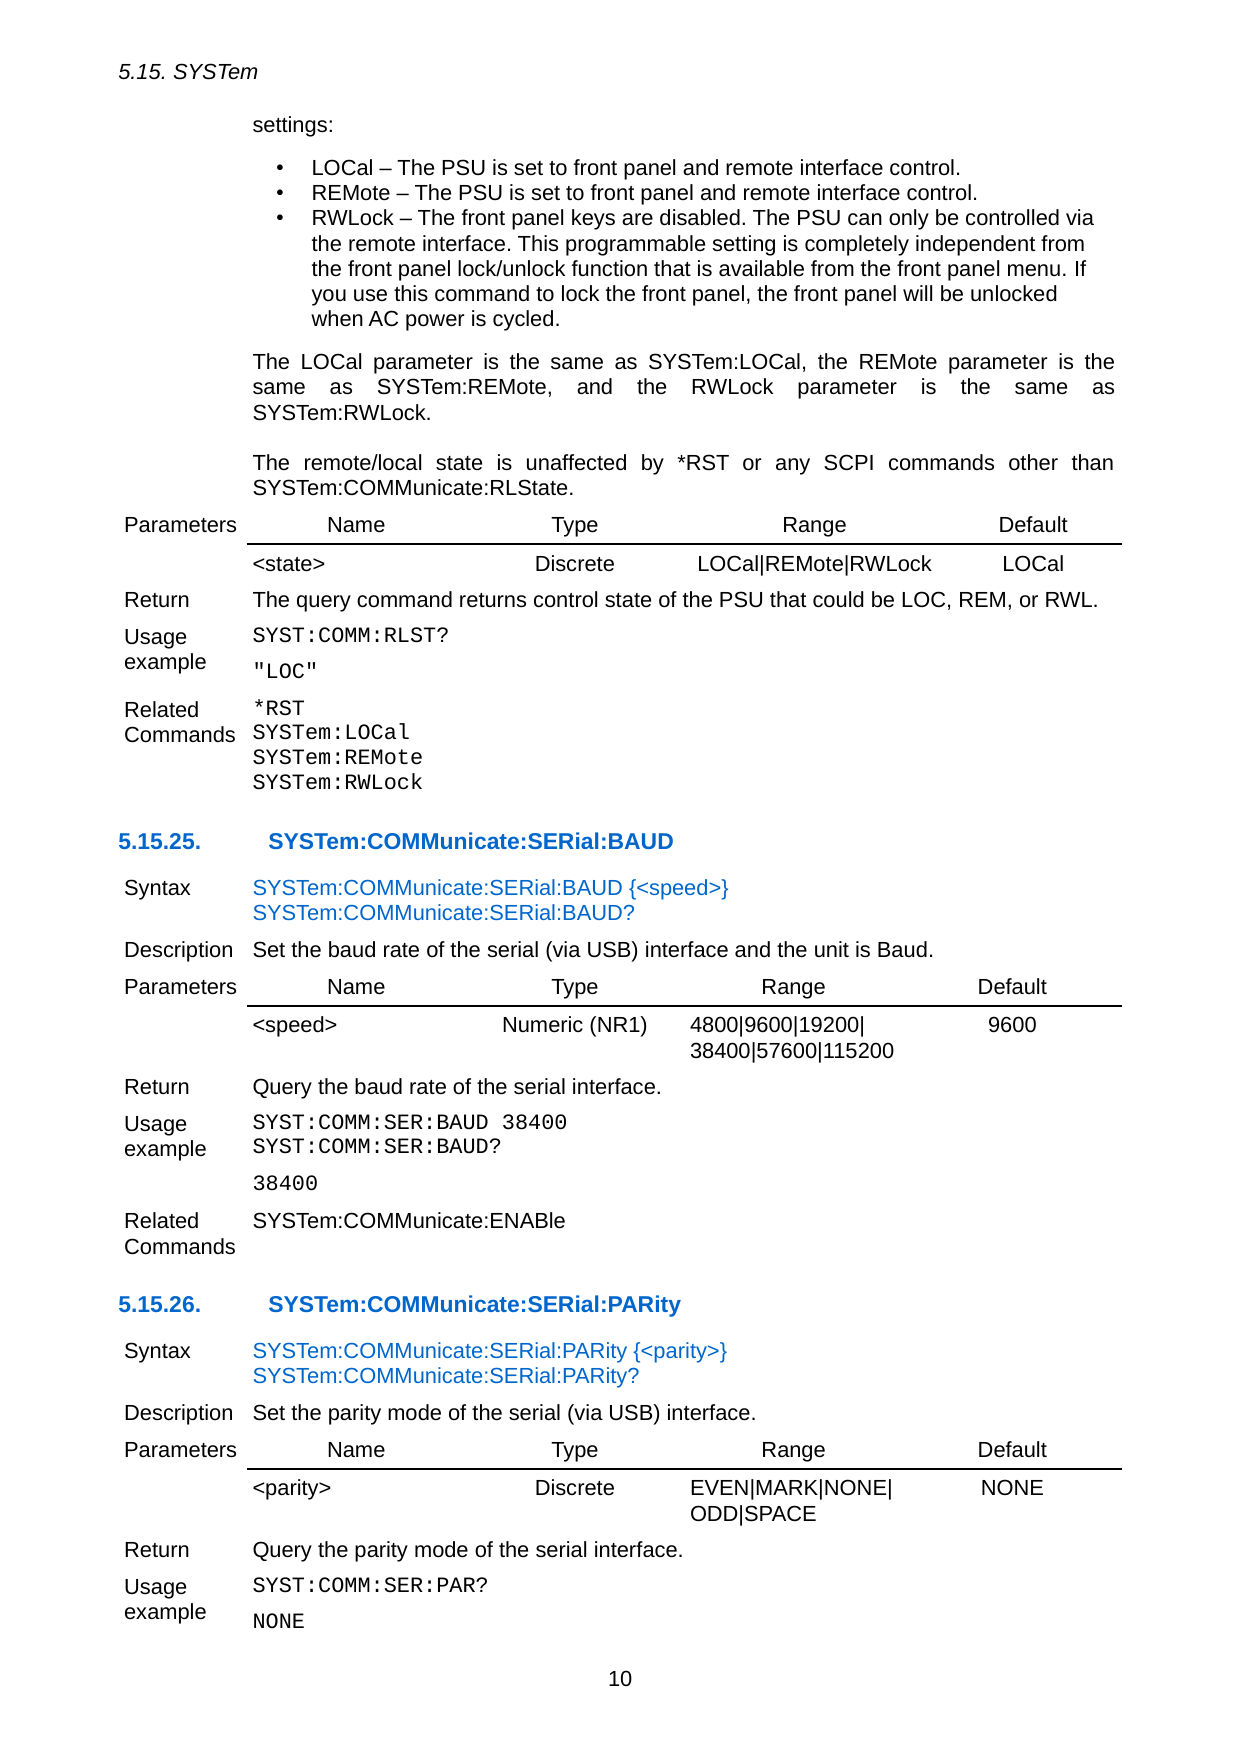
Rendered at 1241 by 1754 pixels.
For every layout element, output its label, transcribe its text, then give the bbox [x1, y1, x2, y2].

table_cell Name [247, 506, 465, 543]
table_cell Set the parity mode of the serial (via USB) interface. [247, 1394, 1122, 1431]
table_cell Description [118, 931, 247, 968]
table_cell Discrete [465, 545, 684, 581]
table_cell Set the baud rate of the serial (via USB) interface and the unit is Baud. [247, 931, 1122, 968]
table_cell <speed> [247, 1007, 465, 1068]
table_cell EVEN|MARK|NONE|ODD|SPACE [684, 1470, 903, 1531]
table_cell Related Commands [118, 1203, 247, 1264]
table_cell Query the baud rate of the serial interface. [247, 1069, 1122, 1105]
table_cell Range [684, 968, 903, 1004]
table_cell Range [684, 1431, 903, 1467]
table_cell [118, 106, 247, 506]
table_cell Discrete [465, 1470, 684, 1531]
table_cell Query the parity mode of the serial interface. [247, 1531, 1122, 1568]
table_cell Default [903, 1431, 1122, 1467]
table_cell <parity> [247, 1470, 465, 1531]
table_cell 9600 [903, 1007, 1122, 1068]
table_cell LOCal [945, 545, 1122, 581]
table_header SYSTem:COMMunicate:SERial:BAUD {<speed>} SYSTem:COMMunicate:SERial:BAUD? [247, 869, 1122, 931]
table_cell Description [118, 1394, 247, 1431]
table_cell Parameters [118, 1431, 247, 1531]
table_cell Usage example [118, 1105, 247, 1203]
table_cell Usage example [118, 1568, 247, 1641]
table_cell 4800|9600|19200|38400|57600|115200 [684, 1007, 903, 1068]
table_cell Return [118, 1531, 247, 1568]
table_cell This command configures the remote/local state of the PSU according to the following settings: LOCal – The PSU is set to front panel and remote interface control. REMote – The PSU is set to front panel and remote interface control. RWLock – The front panel keys are disabled. The PSU can only be controlled via the remote interface. This programmable setting is completely independent from the front panel lock/unlock function that is available from the front panel menu. If you use this command to lock the front panel, the front panel will be unlocked when AC power is cycled. The LOCal parameter is the same as SYSTem:LOCal, the REMote parameter is the same as SYSTem:REMote, and the RWLock parameter is the same as SYSTem:RWLock. The remote/local state is unaffected by *RST or any SCPI commands other than SYSTem:COMMunicate:RLState. [247, 106, 1122, 506]
table_cell NONE [903, 1470, 1122, 1531]
table_header Syntax [118, 869, 247, 931]
table_header SYSTem:COMMunicate:SERial:PARity {<parity>} SYSTem:COMMunicate:SERial:PARity? [247, 1332, 1122, 1394]
table_cell SYST:COMM:SER:BAUD 38400 SYST:COMM:SER:BAUD? 38400 [247, 1105, 1122, 1203]
table_cell Type [465, 506, 684, 543]
table_cell Return [118, 581, 247, 618]
table_cell Default [903, 968, 1122, 1004]
table_header Syntax [118, 1332, 247, 1394]
table_cell Range [684, 506, 944, 543]
table_cell Parameters [118, 968, 247, 1068]
table_cell LOCal|REMote|RWLock [684, 545, 944, 581]
table_cell SYSTem:COMMunicate:ENABle [247, 1203, 1122, 1264]
table_cell Usage example [118, 618, 247, 691]
table_cell Type [465, 968, 684, 1004]
table_cell The query command returns control state of the PSU that could be LOC, REM, or RWL. [247, 581, 1122, 618]
table_cell Name [247, 1431, 465, 1467]
subtitle SYSTem:COMMunicate:SERial:PARity [118, 1291, 1122, 1317]
table_cell SYST:COMM:SER:PAR? NONE [247, 1568, 1122, 1641]
table_cell *RST SYSTem:LOCal SYSTem:REMote SYSTem:RWLock [247, 691, 1122, 802]
subtitle SYSTem:COMMunicate:SERial:BAUD [118, 828, 1122, 854]
table_cell Parameters [118, 506, 247, 581]
table_cell Default [945, 506, 1122, 543]
table_cell <state> [247, 545, 465, 581]
table_cell Name [247, 968, 465, 1004]
table_cell SYST:COMM:RLST? "LOC" [247, 618, 1122, 691]
table_cell Numeric (NR1) [465, 1007, 684, 1068]
table_cell Return [118, 1069, 247, 1105]
table_cell Related Commands [118, 691, 247, 802]
table_cell Type [465, 1431, 684, 1467]
